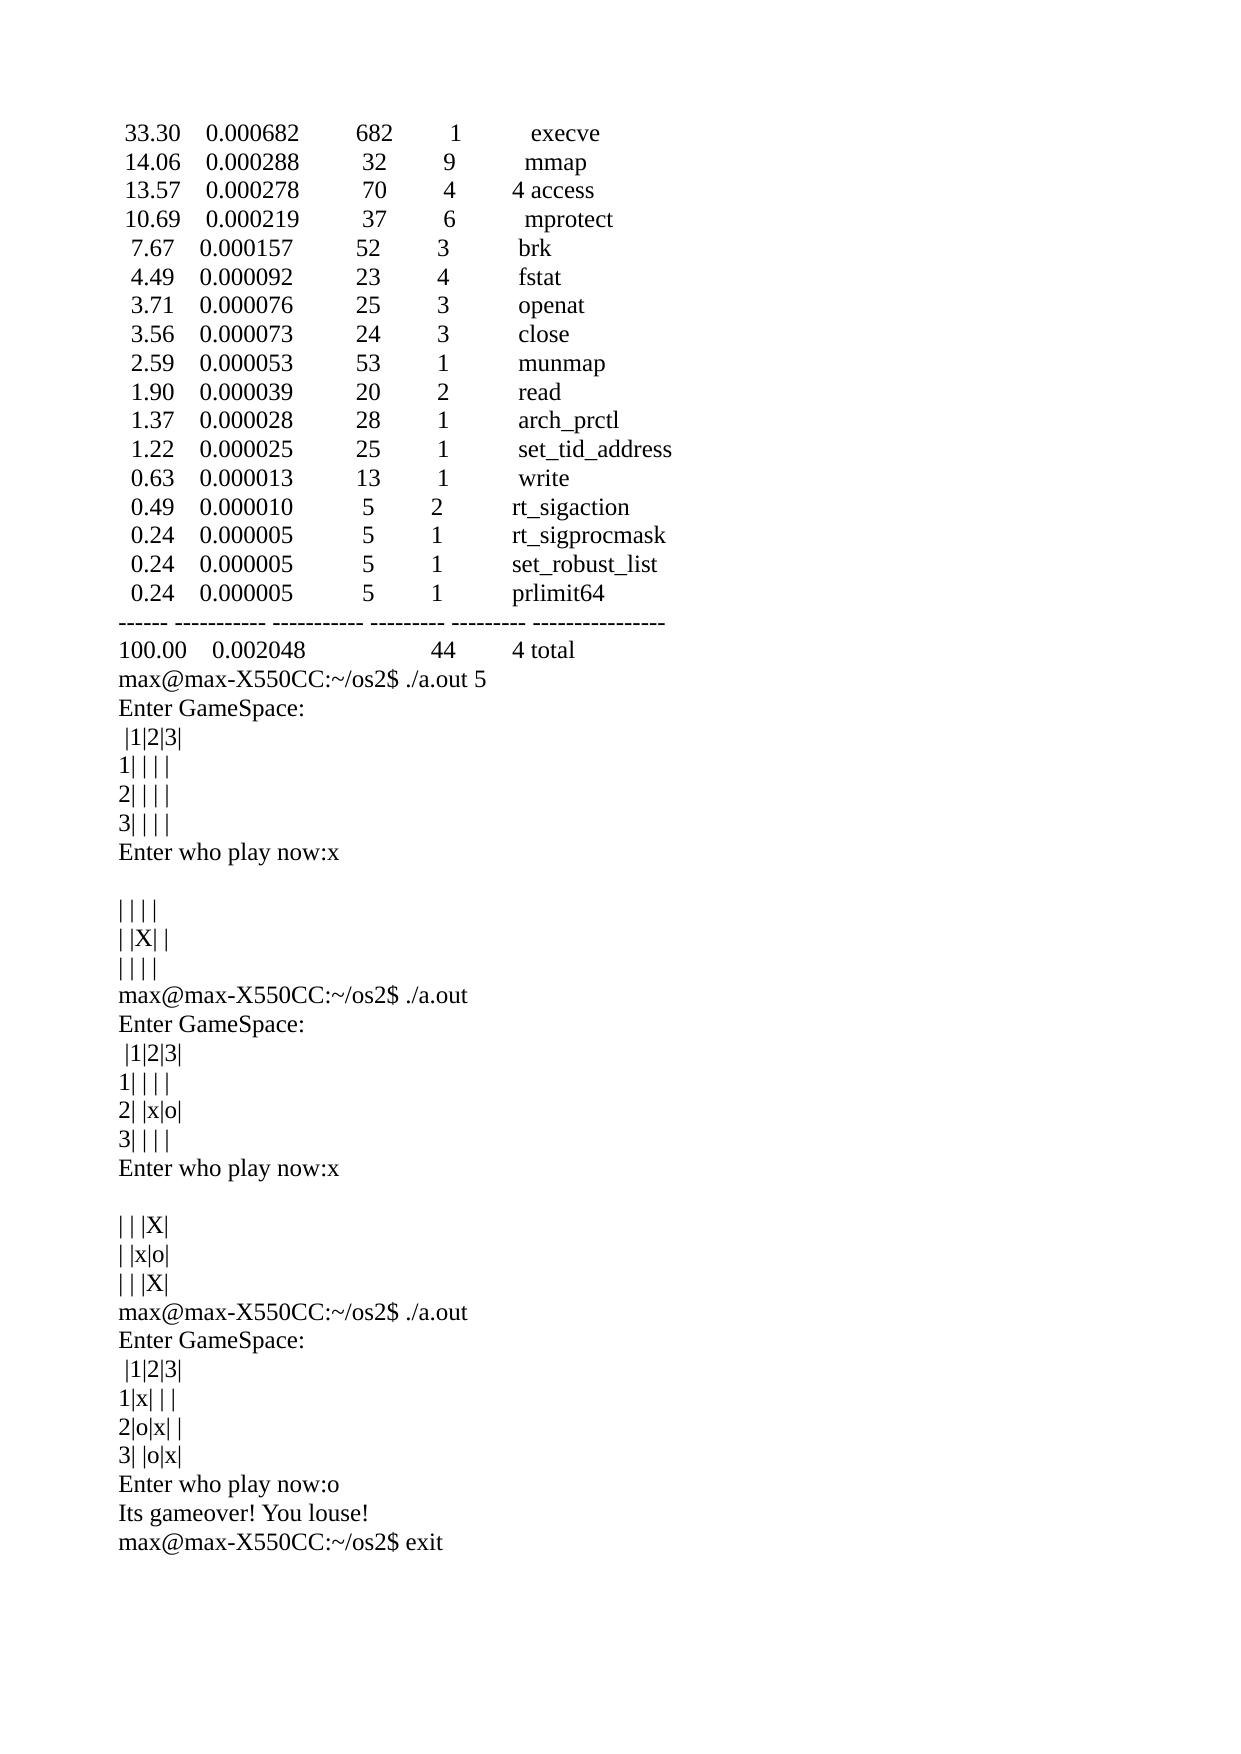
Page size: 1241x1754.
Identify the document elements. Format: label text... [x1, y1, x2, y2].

text max@max-X550CC:~/os2$ ./a.out [118, 1297, 1122, 1326]
text Enter GameSpace: [118, 1009, 1122, 1038]
text 33.30 0.000682 682 1 execve [118, 118, 1122, 147]
text max@max-X550CC:~/os2$ ./a.out [118, 981, 1122, 1009]
text |1|2|3| [118, 722, 1122, 751]
text max@max-X550CC:~/os2$ ./a.out 5 [118, 664, 1122, 693]
text 1.22 0.000025 25 1 set_tid_address [118, 434, 1122, 463]
text Enter who play now:x [118, 1153, 1122, 1182]
text 2| |x|o| [118, 1096, 1122, 1124]
text Enter GameSpace: [118, 1326, 1122, 1354]
text | | | | [118, 952, 1122, 981]
text | | |X| [118, 1268, 1122, 1297]
text 2.59 0.000053 53 1 munmap [118, 348, 1122, 377]
text 0.24 0.000005 5 1 set_robust_list [118, 549, 1122, 578]
text | | | | [118, 894, 1122, 923]
text 10.69 0.000219 37 6 mprotect [118, 204, 1122, 233]
text 0.24 0.000005 5 1 prlimit64 [118, 578, 1122, 607]
text |1|2|3| [118, 1038, 1122, 1067]
text 1| | | | [118, 1067, 1122, 1096]
text 0.63 0.000013 13 1 write [118, 463, 1122, 492]
text 3| |o|x| [118, 1441, 1122, 1469]
text max@max-X550CC:~/os2$ exit [118, 1527, 1122, 1556]
text Enter who play now:o [118, 1469, 1122, 1498]
text 0.49 0.000010 5 2 rt_sigaction [118, 492, 1122, 521]
text | |x|o| [118, 1239, 1122, 1268]
text Enter GameSpace: [118, 693, 1122, 722]
text 14.06 0.000288 32 9 mmap [118, 147, 1122, 176]
text 1| | | | [118, 751, 1122, 779]
text 3| | | | [118, 808, 1122, 837]
text 0.24 0.000005 5 1 rt_sigprocmask [118, 521, 1122, 549]
text 1.37 0.000028 28 1 arch_prctl [118, 406, 1122, 434]
text 2|o|x| | [118, 1412, 1122, 1441]
text 7.67 0.000157 52 3 brk [118, 233, 1122, 262]
text 1.90 0.000039 20 2 read [118, 377, 1122, 406]
text 1|x| | | [118, 1383, 1122, 1412]
text ------ ----------- ----------- --------- --------- ---------------- [118, 607, 1122, 636]
text 100.00 0.002048 44 4 total [118, 636, 1122, 664]
text 4.49 0.000092 23 4 fstat [118, 262, 1122, 291]
text Enter who play now:x [118, 837, 1122, 866]
text | | |X| [118, 1211, 1122, 1239]
text 2| | | | [118, 779, 1122, 808]
text 13.57 0.000278 70 4 4 access [118, 176, 1122, 204]
text |1|2|3| [118, 1354, 1122, 1383]
text | |X| | [118, 923, 1122, 952]
text 3.56 0.000073 24 3 close [118, 319, 1122, 348]
text Its gameover! You louse! [118, 1498, 1122, 1527]
text 3| | | | [118, 1124, 1122, 1153]
text 3.71 0.000076 25 3 openat [118, 291, 1122, 319]
